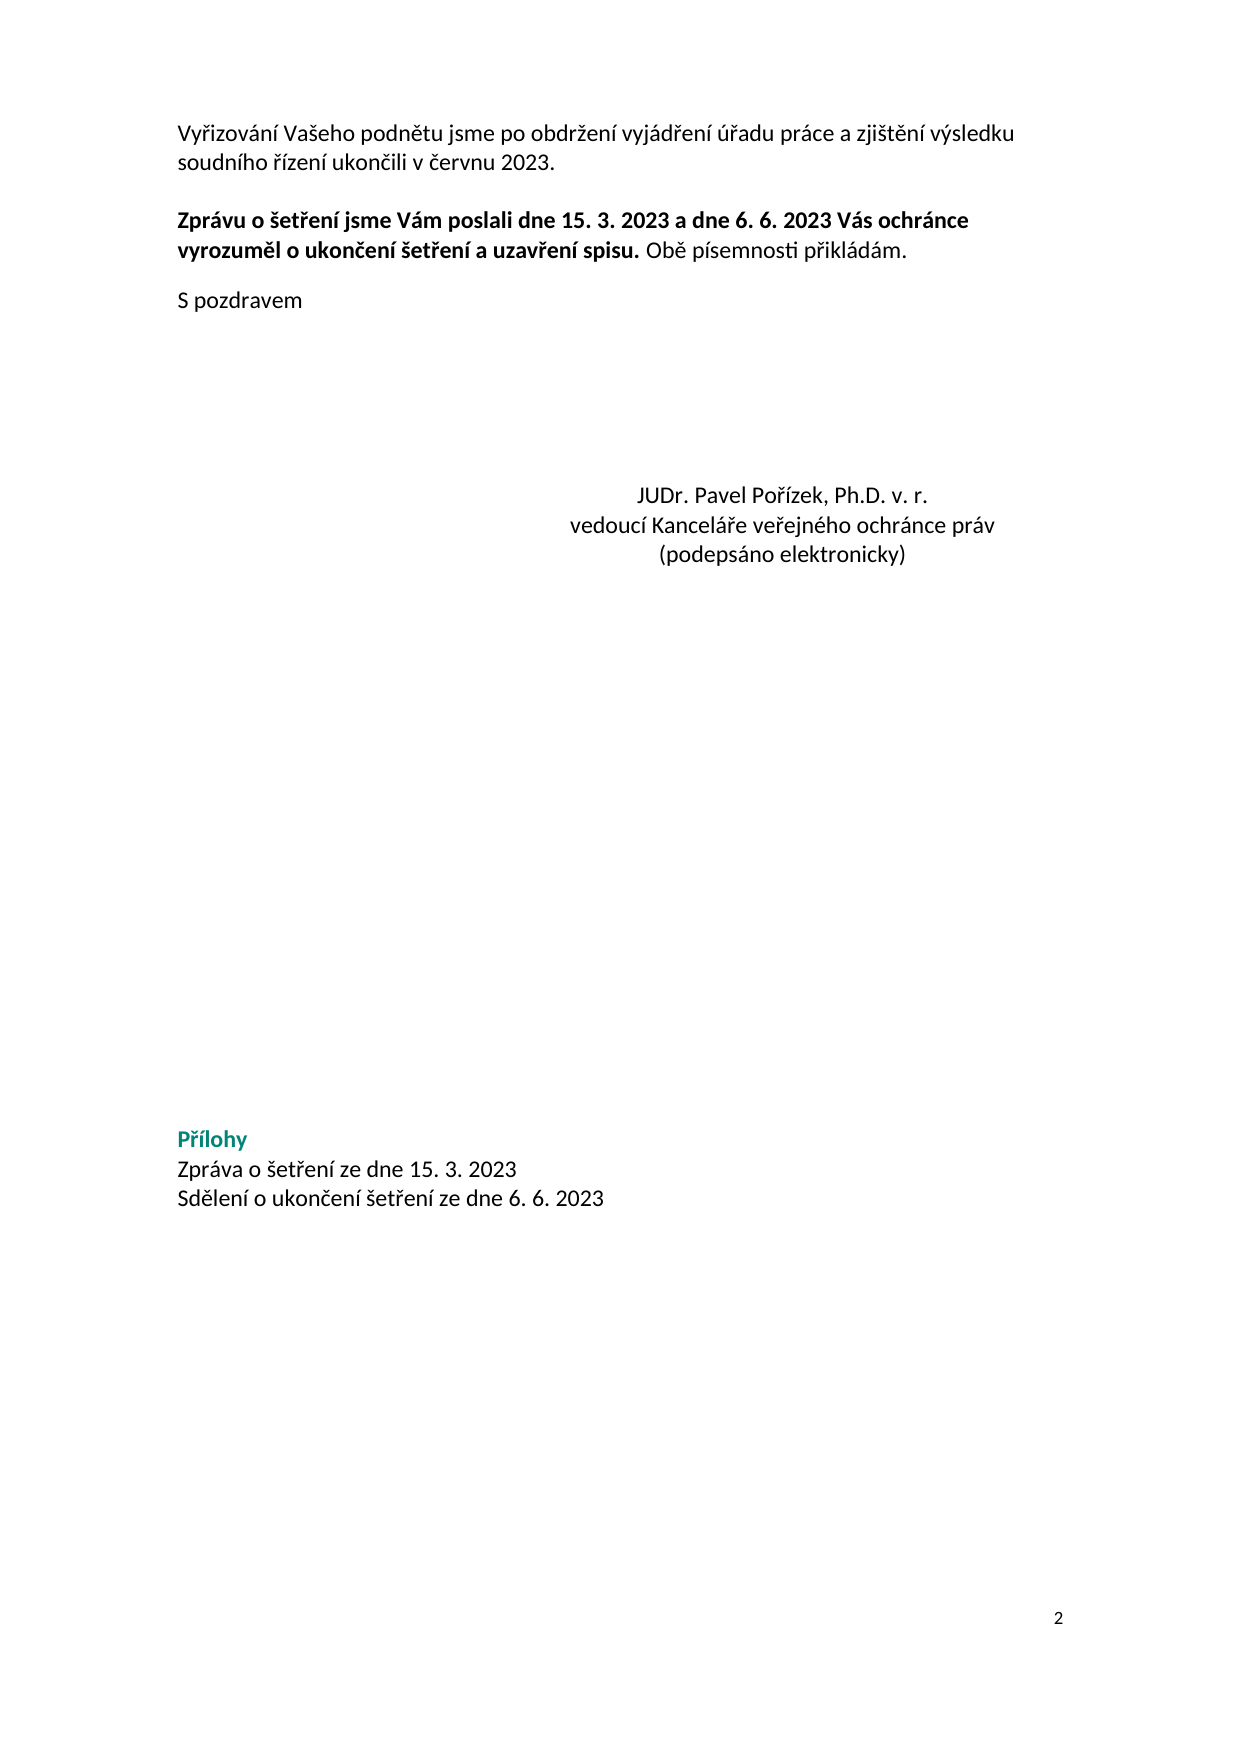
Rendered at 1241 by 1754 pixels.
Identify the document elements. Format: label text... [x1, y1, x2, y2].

text Sdělení o ukončení šetření ze dne 6. 6. 2023 [177, 1183, 1063, 1212]
text JUDr. Pavel Pořízek, Ph.D. v. r. [502, 480, 1063, 510]
text Zpráva o šetření ze dne 15. 3. 2023 [177, 1154, 1063, 1183]
text (podepsáno elektronicky) [502, 539, 1063, 568]
text Zprávu o šetření jsme Vám poslali dne 15. 3. 2023 a dne 6. 6. 2023 Vás ochránce vyrozuměl o ukončení šetření a uzavření spisu. Obě písemnosti přikládám. [177, 206, 1063, 264]
text Přílohy [177, 1124, 1063, 1154]
text S pozdravem [177, 285, 1063, 314]
text vedoucí Kanceláře veřejného ochránce práv [502, 510, 1063, 539]
text Vyřizování Vašeho podnětu jsme po obdržení vyjádření úřadu práce a zjištění výsledku soudního řízení ukončili v červnu 2023. [177, 118, 1063, 176]
